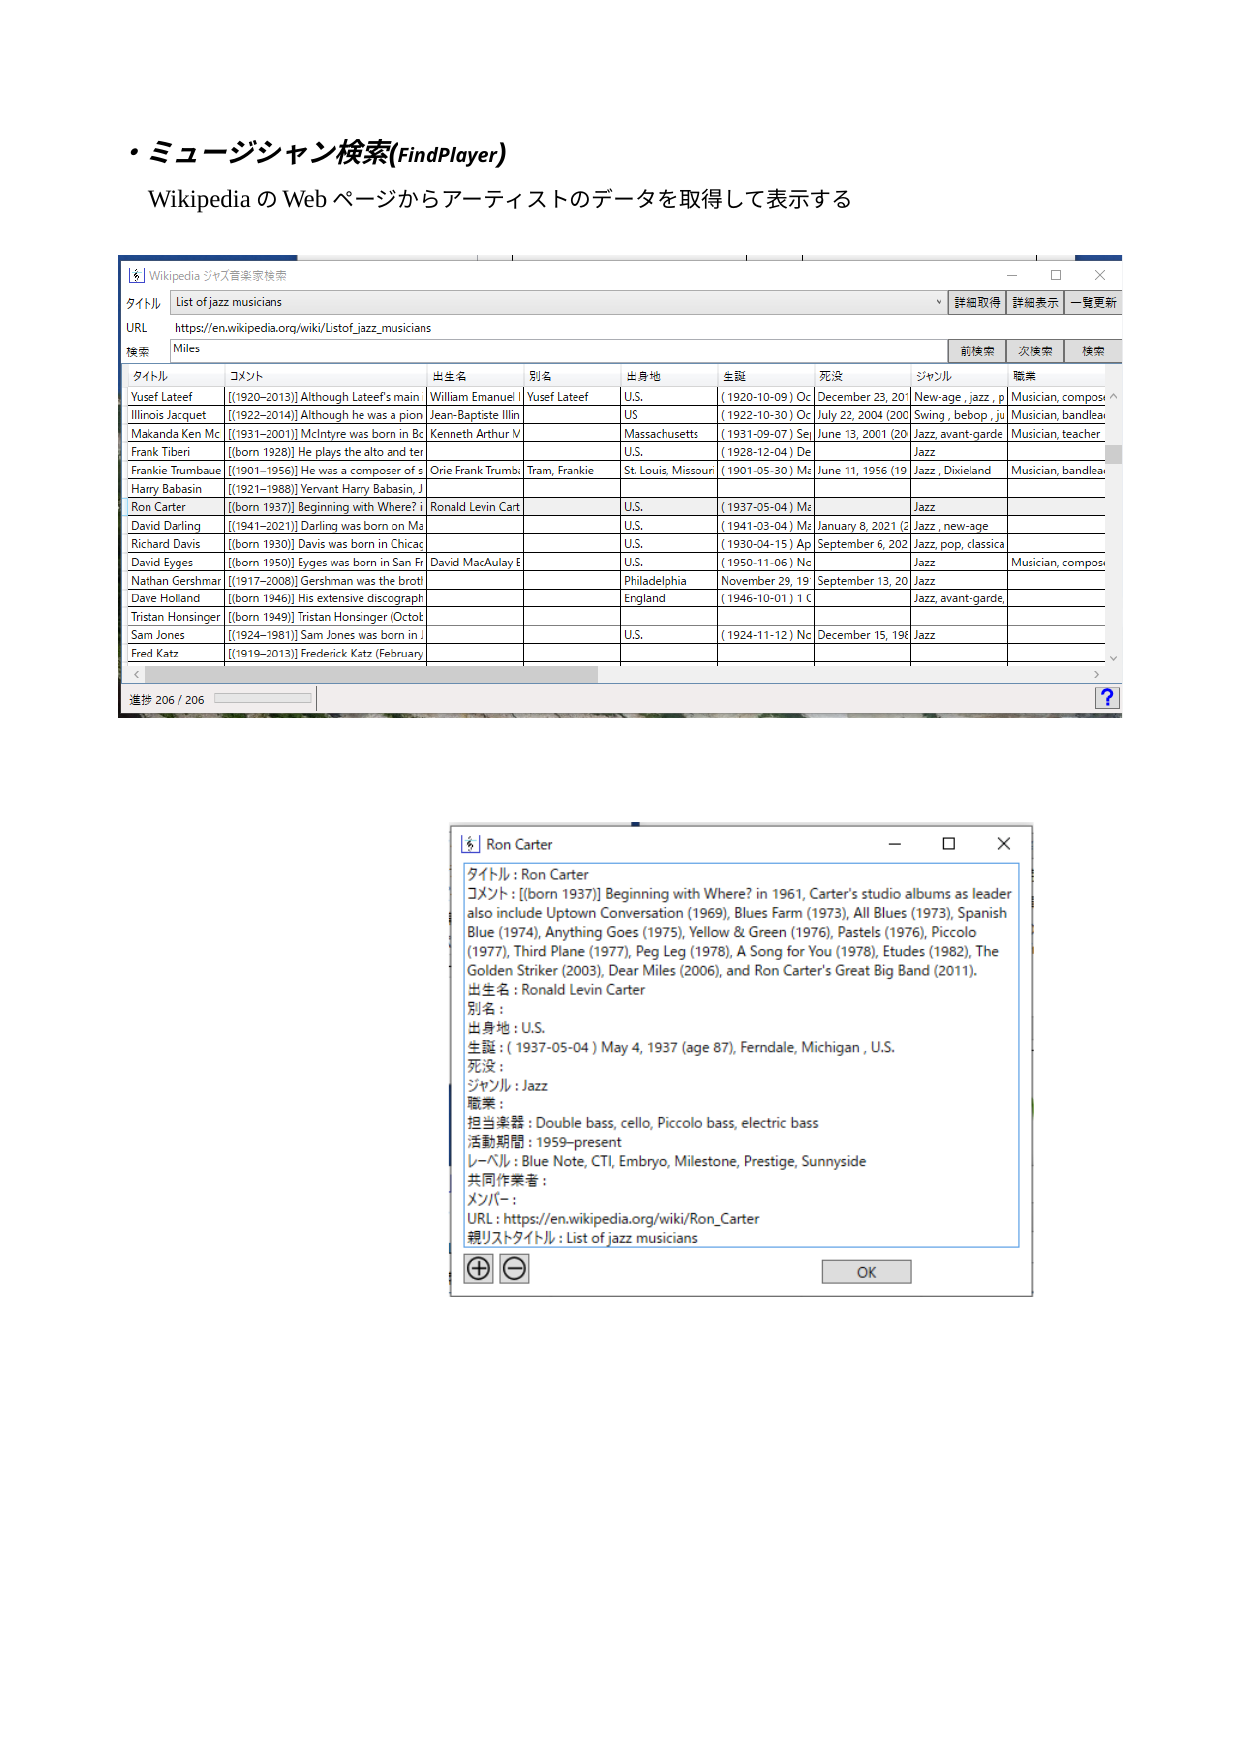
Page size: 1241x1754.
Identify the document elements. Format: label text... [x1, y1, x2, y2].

text WikipediaのWebページからアーティストのデータを取得して表示する [148, 182, 1122, 214]
picture [118, 255, 1123, 718]
picture [448, 822, 1034, 1297]
subtitle ・ミュージシャン検索(FindPlayer) [118, 131, 1122, 170]
